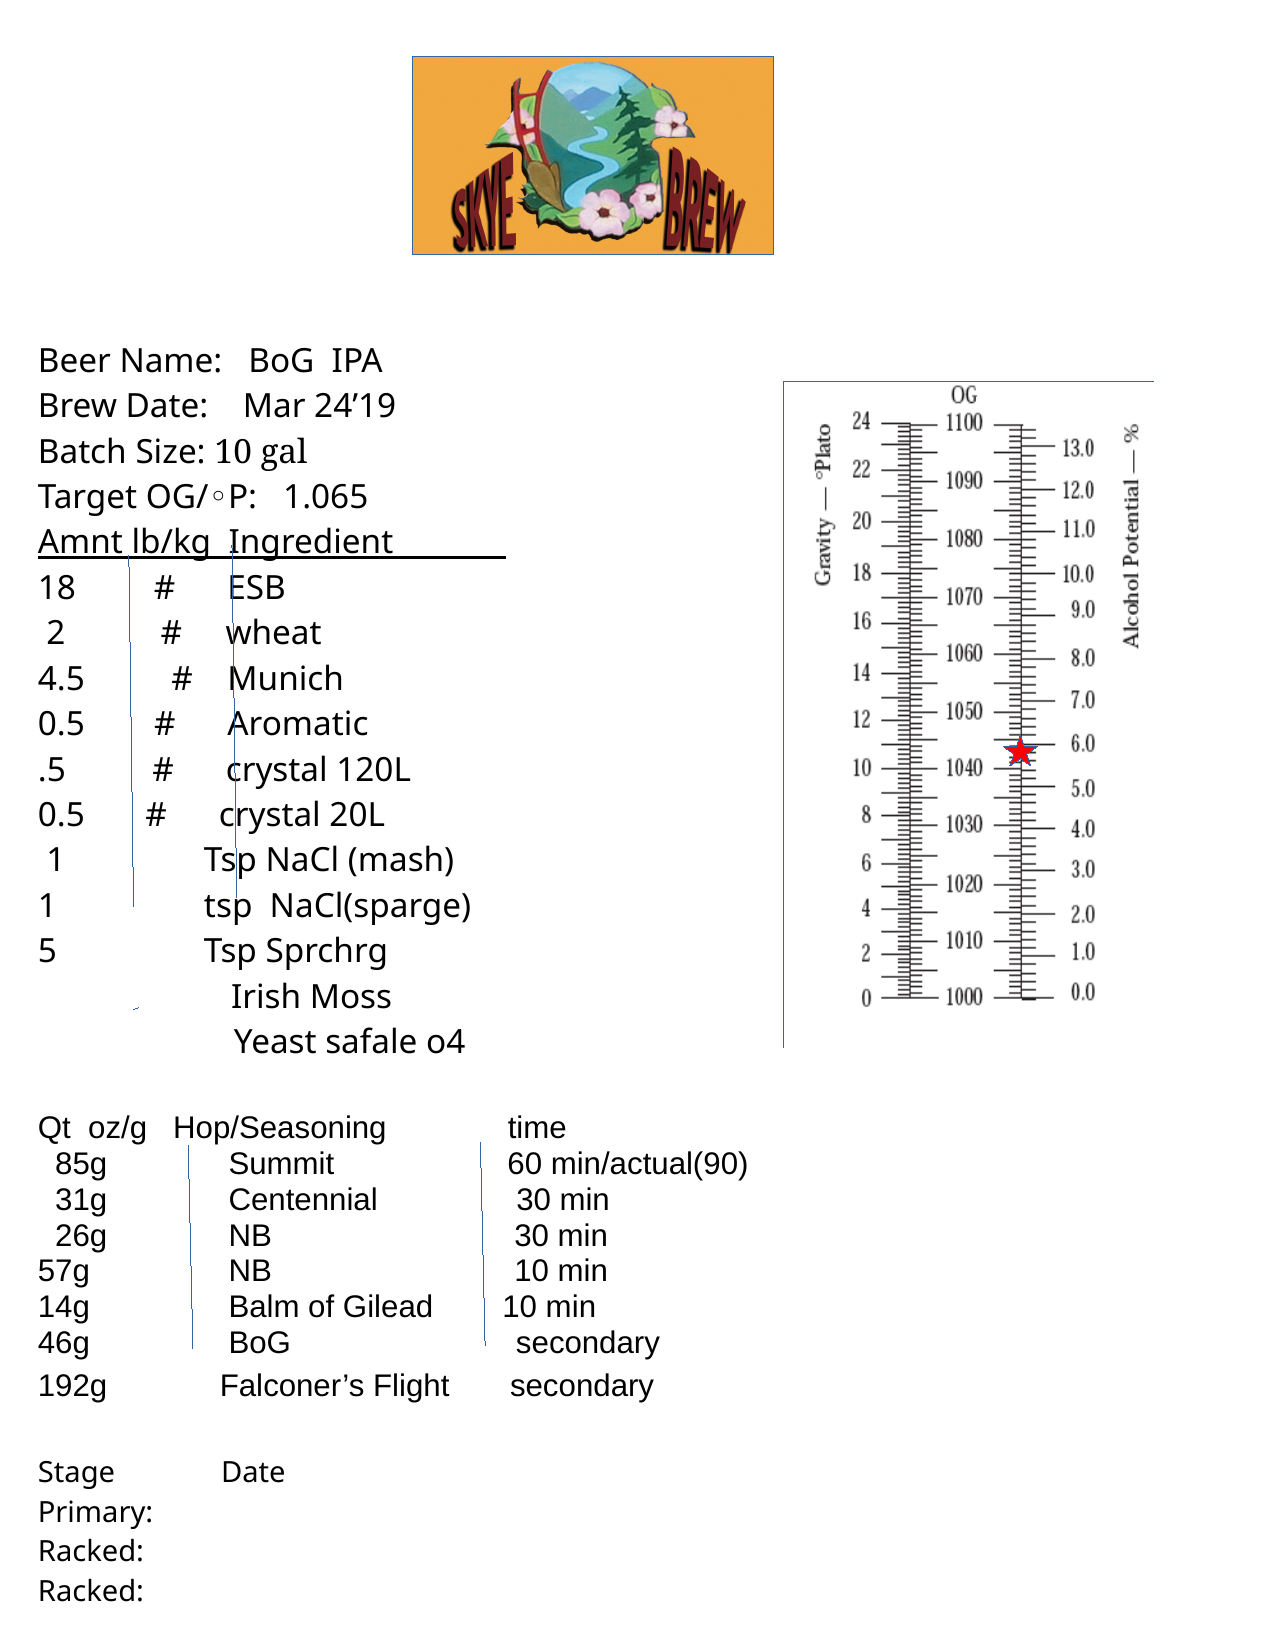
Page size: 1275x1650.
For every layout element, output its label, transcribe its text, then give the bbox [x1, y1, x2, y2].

text Irish Moss [38, 972, 783, 1018]
text 57g NB 10 min [38, 1252, 1237, 1288]
text [1154, 972, 1237, 1018]
text Amnt lb/kg Ingredient [38, 518, 783, 564]
text Centennial 30 min [190, 1181, 1237, 1217]
text Batch Size: 10 gal [38, 427, 783, 473]
text 1 Tsp NaCl (mash) [38, 836, 783, 882]
text Target OG/◦P: 1.065 [38, 473, 783, 518]
text [1154, 882, 1237, 927]
text 0.5 # crystal 20L [1154, 791, 1237, 836]
text 5 Tsp Sprchrg [38, 927, 783, 972]
text # Munich [131, 654, 783, 700]
text .5 # crystal 120L [132, 745, 235, 791]
text Primary: [38, 1491, 1237, 1531]
text .5 # crystal 120L [230, 745, 783, 791]
text [1154, 473, 1237, 518]
text [1154, 654, 1237, 700]
text 0.5 # crystal 20L [38, 791, 235, 836]
text Racked: [38, 1570, 1237, 1610]
text .5 # crystal 120L [38, 745, 131, 791]
text [1154, 836, 1237, 882]
text 2 # wheat [38, 609, 783, 654]
text 0.5 # Aromatic [38, 700, 234, 745]
text Stage Date [38, 1406, 1237, 1491]
text 18 # ESB [38, 564, 232, 609]
text 31g [38, 1181, 189, 1217]
text Yeast safale o4 [38, 1018, 1237, 1063]
text [1154, 382, 1237, 427]
text 30 min [483, 1217, 1237, 1252]
text Qt oz/g Hop/Seasoning time [38, 1109, 1237, 1145]
text [1154, 927, 1237, 972]
text 4.5 [38, 654, 130, 700]
text Beer Name: BoG IPA [38, 337, 1237, 382]
text Brew Date: Mar 24’19 [38, 382, 783, 427]
text 18 # ESB [233, 564, 783, 609]
text 26g NB [38, 1217, 482, 1252]
text [1154, 427, 1237, 473]
text .5 # crystal 120L [1154, 745, 1237, 791]
text 18 # ESB [1154, 564, 1237, 609]
text 0.5 # Aromatic [235, 700, 783, 745]
text [1154, 518, 1237, 564]
text 46g BoG secondary [38, 1324, 1237, 1360]
text Racked: [38, 1531, 1237, 1570]
text 0.5 # crystal 20L [236, 791, 783, 836]
text 14g Balm of Gilead 10 min [38, 1288, 1237, 1324]
text 192g Falconer’s Flight secondary [38, 1360, 1237, 1406]
text 1 tsp NaCl(sparge) [38, 882, 783, 927]
text 0.5 # Aromatic [1154, 700, 1237, 745]
text [1154, 609, 1237, 654]
text 85g Summit 60 min/actual(90) [38, 1145, 1237, 1181]
